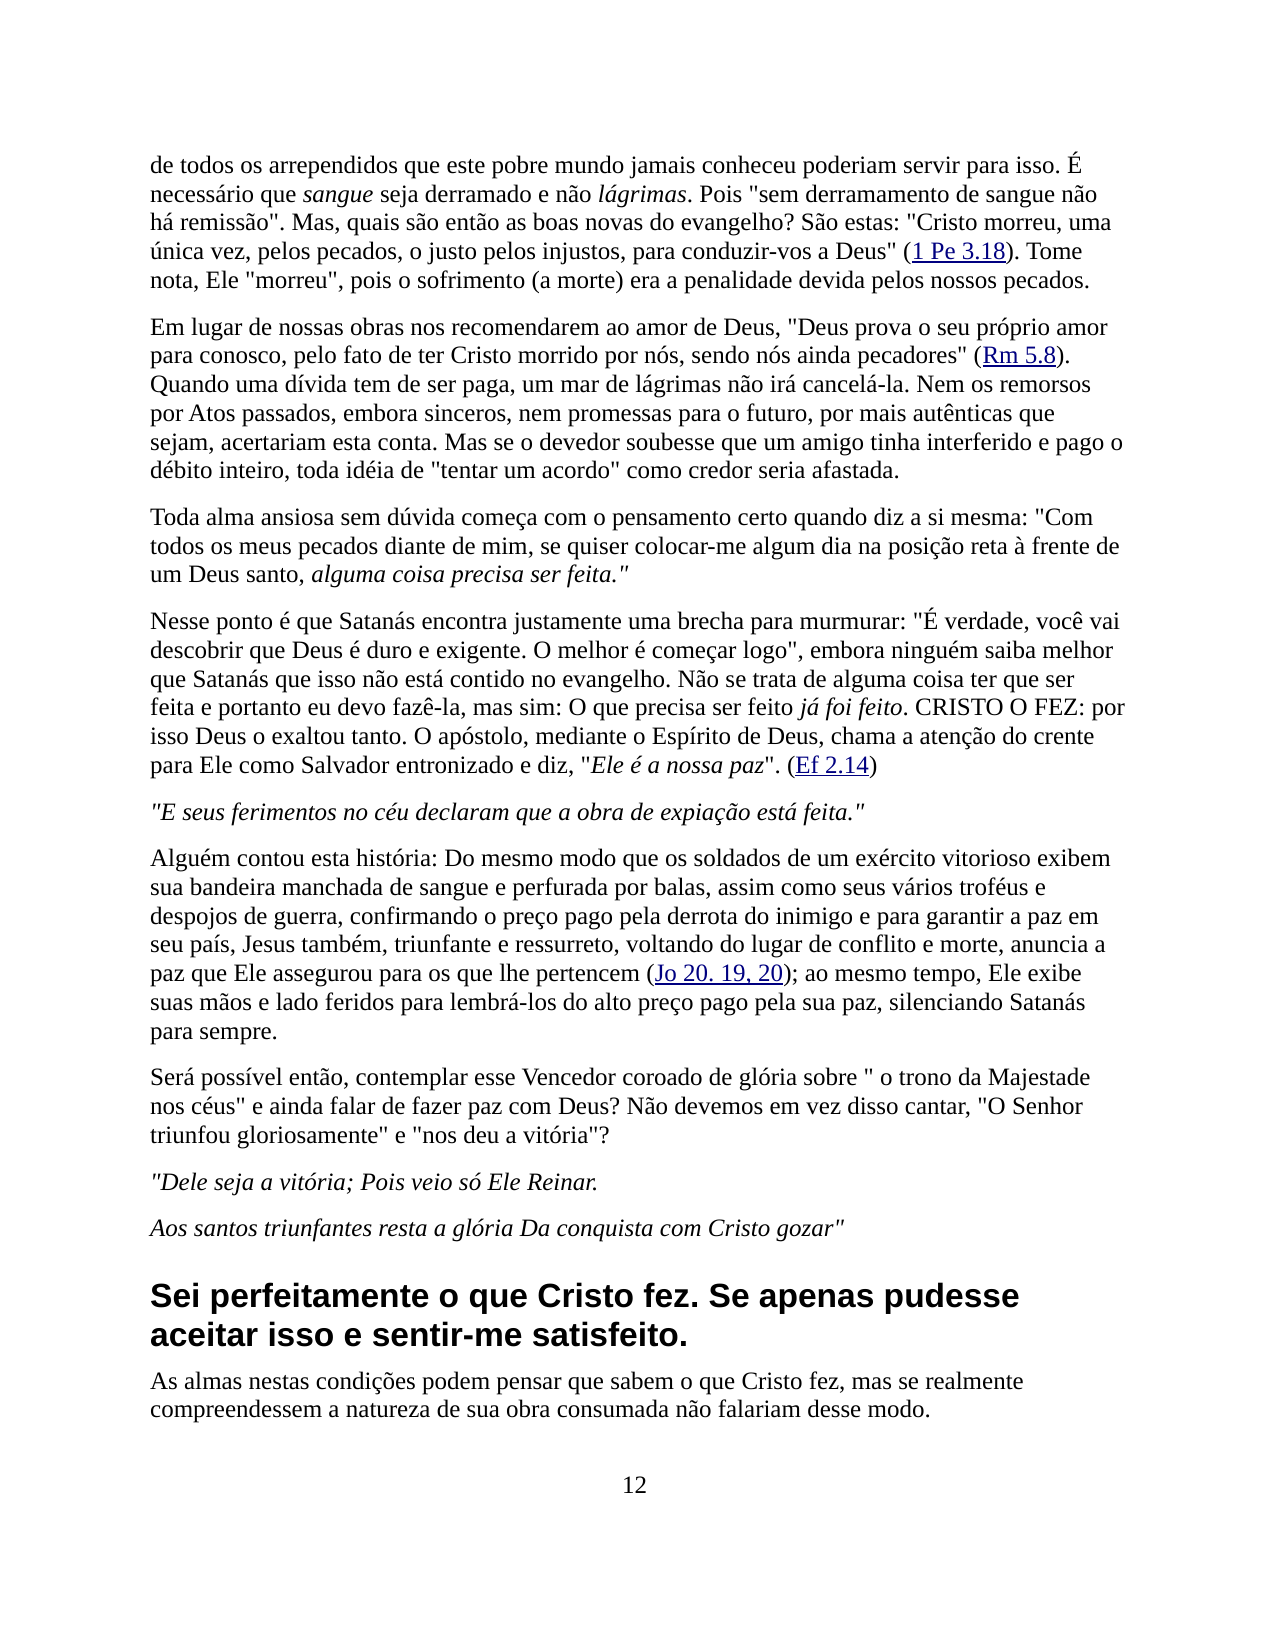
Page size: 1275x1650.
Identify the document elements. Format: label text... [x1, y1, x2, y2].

text Nesse ponto é que Satanás encontra justamente uma brecha para murmurar: "É verdade, você vai descobrir que Deus é duro e exigente. O melhor é começar logo", embora ninguém saiba melhor que Satanás que isso não está contido no evangelho. Não se trata de alguma coisa ter que ser feita e portanto eu devo fazê-la, mas sim: O que precisa ser feito já foi feito. CRISTO O FEZ: por isso Deus o exaltou tanto. O apóstolo, mediante o Espírito de Deus, chama a atenção do crente para Ele como Salvador entronizado e diz, "Ele é a nossa paz". (Ef 2.14) [150, 606, 1125, 779]
text Toda alma ansiosa sem dúvida começa com o pensamento certo quando diz a si mesma: "Com todos os meus pecados diante de mim, se quiser colocar-me algum dia na posição reta à frente de um Deus santo, alguma coisa precisa ser feita." [150, 502, 1125, 588]
text Será possível então, contemplar esse Vencedor coroado de glória sobre " o trono da Majestade nos céus" e ainda falar de fazer paz com Deus? Não devemos em vez disso cantar, "O Senhor triunfou gloriosamente" e "nos deu a vitória"? [150, 1062, 1125, 1149]
text Aos santos triunfantes resta a glória Da conquista com Cristo gozar" [150, 1213, 1125, 1242]
text Alguém contou esta história: Do mesmo modo que os soldados de um exército vitorioso exibem sua bandeira manchada de sangue e perfurada por balas, assim como seus vários troféus e despojos de guerra, confirmando o preço pago pela derrota do inimigo e para garantir a paz em seu país, Jesus também, triunfante e ressurreto, voltando do lugar de conflito e morte, anuncia a paz que Ele assegurou para os que lhe pertencem (Jo 20. 19, 20); ao mesmo tempo, Ele exibe suas mãos e lado feridos para lembrá-los do alto preço pago pela sua paz, silenciando Satanás para sempre. [150, 843, 1125, 1044]
text As almas nestas condições podem pensar que sabem o que Cristo fez, mas se realmente compreendessem a natureza de sua obra consumada não falariam desse modo. [150, 1366, 1125, 1423]
text "E seus ferimentos no céu declaram que a obra de expiação está feita." [150, 797, 1125, 825]
text de todos os arrependidos que este pobre mundo jamais conheceu poderiam servir para isso. É necessário que sangue seja derramado e não lágrimas. Pois "sem derramamento de sangue não há remissão". Mas, quais são então as boas novas do evangelho? São estas: "Cristo morreu, uma única vez, pelos pecados, o justo pelos injustos, para conduzir-vos a Deus" (1 Pe 3.18). Tome nota, Ele "morreu", pois o sofrimento (a morte) era a penalidade devida pelos nossos pecados. [150, 150, 1125, 294]
text Em lugar de nossas obras nos recomendarem ao amor de Deus, "Deus prova o seu próprio amor para conosco, pelo fato de ter Cristo morrido por nós, sendo nós ainda pecadores" (Rm 5.8). Quando uma dívida tem de ser paga, um mar de lágrimas não irá cancelá-la. Nem os remorsos por Atos passados, embora sinceros, nem promessas para o futuro, por mais autênticas que sejam, acertariam esta conta. Mas se o devedor soubesse que um amigo tinha interferido e pago o débito inteiro, toda idéia de "tentar um acordo" como credor seria afastada. [150, 312, 1125, 484]
subtitle Sei perfeitamente o que Cristo fez. Se apenas pudesse aceitar isso e sentir-me satisfeito. [150, 1276, 1125, 1353]
text "Dele seja a vitória; Pois veio só Ele Reinar. [150, 1167, 1125, 1195]
